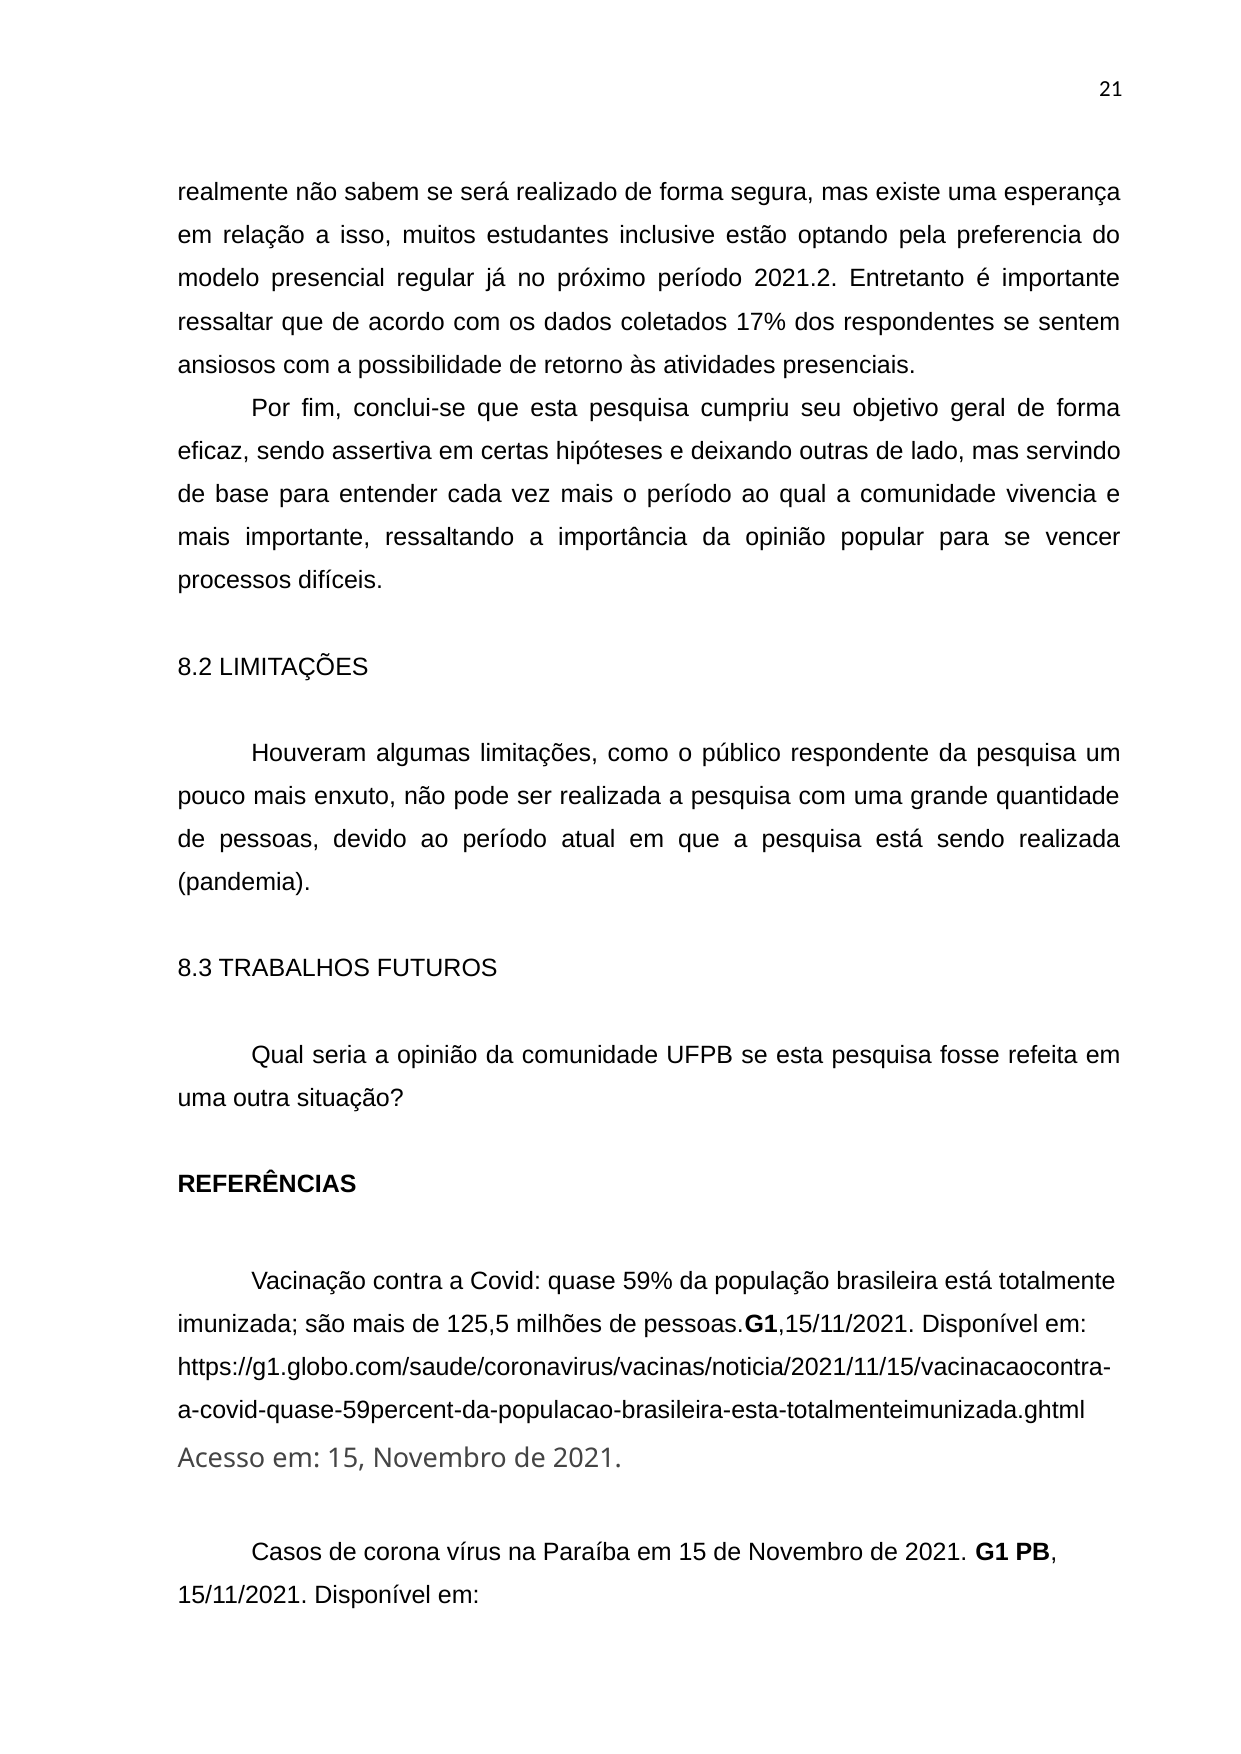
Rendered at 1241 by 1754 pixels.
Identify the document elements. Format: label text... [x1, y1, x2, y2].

text Por fim, conclui-se que esta pesquisa cumpriu seu objetivo geral de forma eficaz, sendo assertiva em certas hipóteses e deixando outras de lado, mas servindo de base para entender cada vez mais o período ao qual a comunidade vivencia e mais importante, ressaltando a importância da opinião popular para se vencer processos difíceis. [177, 393, 1122, 594]
text realmente não sabem se será realizado de forma segura, mas existe uma esperança em relação a isso, muitos estudantes inclusive estão optando pela preferencia do modelo presencial regular já no próximo período 2021.2. Entretanto é importante ressaltar que de acordo com os dados coletados 17% dos respondentes se sentem ansiosos com a possibilidade de retorno às atividades presenciais. [177, 177, 1122, 378]
subtitle 8.2 LIMITAÇÕES [177, 652, 1122, 680]
text Casos de corona vírus na Paraíba em 15 de Novembro de 2021. G1 PB, 15/11/2021. Disponível em: [177, 1537, 1122, 1609]
subtitle REFERÊNCIAS [177, 1169, 1122, 1198]
text Houveram algumas limitações, como o público respondente da pesquisa um pouco mais enxuto, não pode ser realizada a pesquisa com uma grande quantidade de pessoas, devido ao período atual em que a pesquisa está sendo realizada (pandemia). [177, 738, 1122, 896]
subtitle 8.3 TRABALHOS FUTUROS [177, 953, 1122, 982]
text Acesso em: 15, Novembro de 2021. [177, 1438, 1122, 1475]
text Vacinação contra a Covid: quase 59% da população brasileira está totalmente imunizada; são mais de 125,5 milhões de pessoas.G1,15/11/2021. Disponível em: https://g1.globo.com/saude/coronavirus/vacinas/noticia/2021/11/15/vacinacaocontra-a-covid-quase-59percent-da-populacao-brasileira-esta-totalmenteimunizada.ghtml [177, 1266, 1122, 1424]
text Qual seria a opinião da comunidade UFPB se esta pesquisa fosse refeita em uma outra situação? [177, 1040, 1122, 1112]
